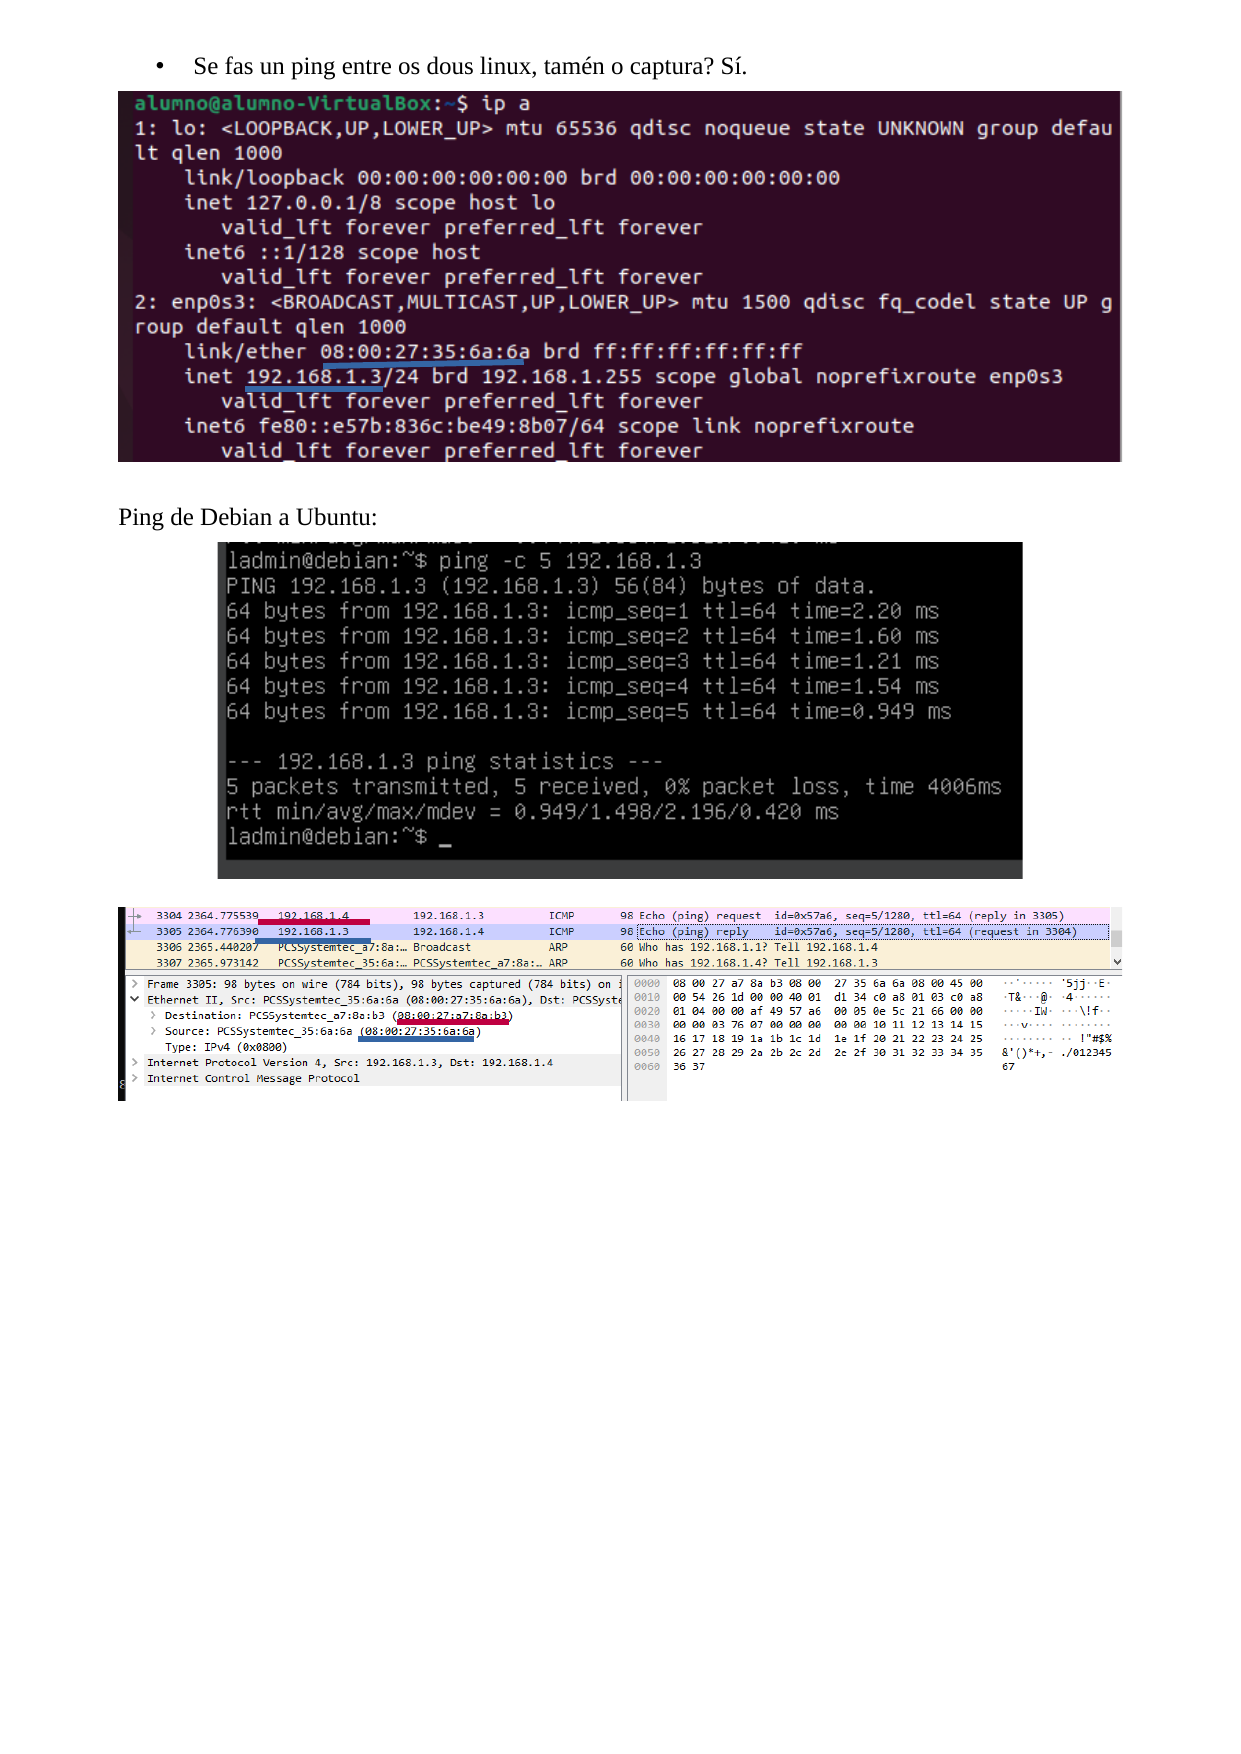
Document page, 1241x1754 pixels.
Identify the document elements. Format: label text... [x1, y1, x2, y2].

picture [118, 91, 1123, 462]
text Ping de Debian a Ubuntu: [118, 502, 1122, 531]
picture [118, 907, 1123, 1101]
picture [217, 542, 1023, 879]
list Se fas un ping entre os dous linux, tamén o captura? Sí. [156, 51, 1122, 79]
